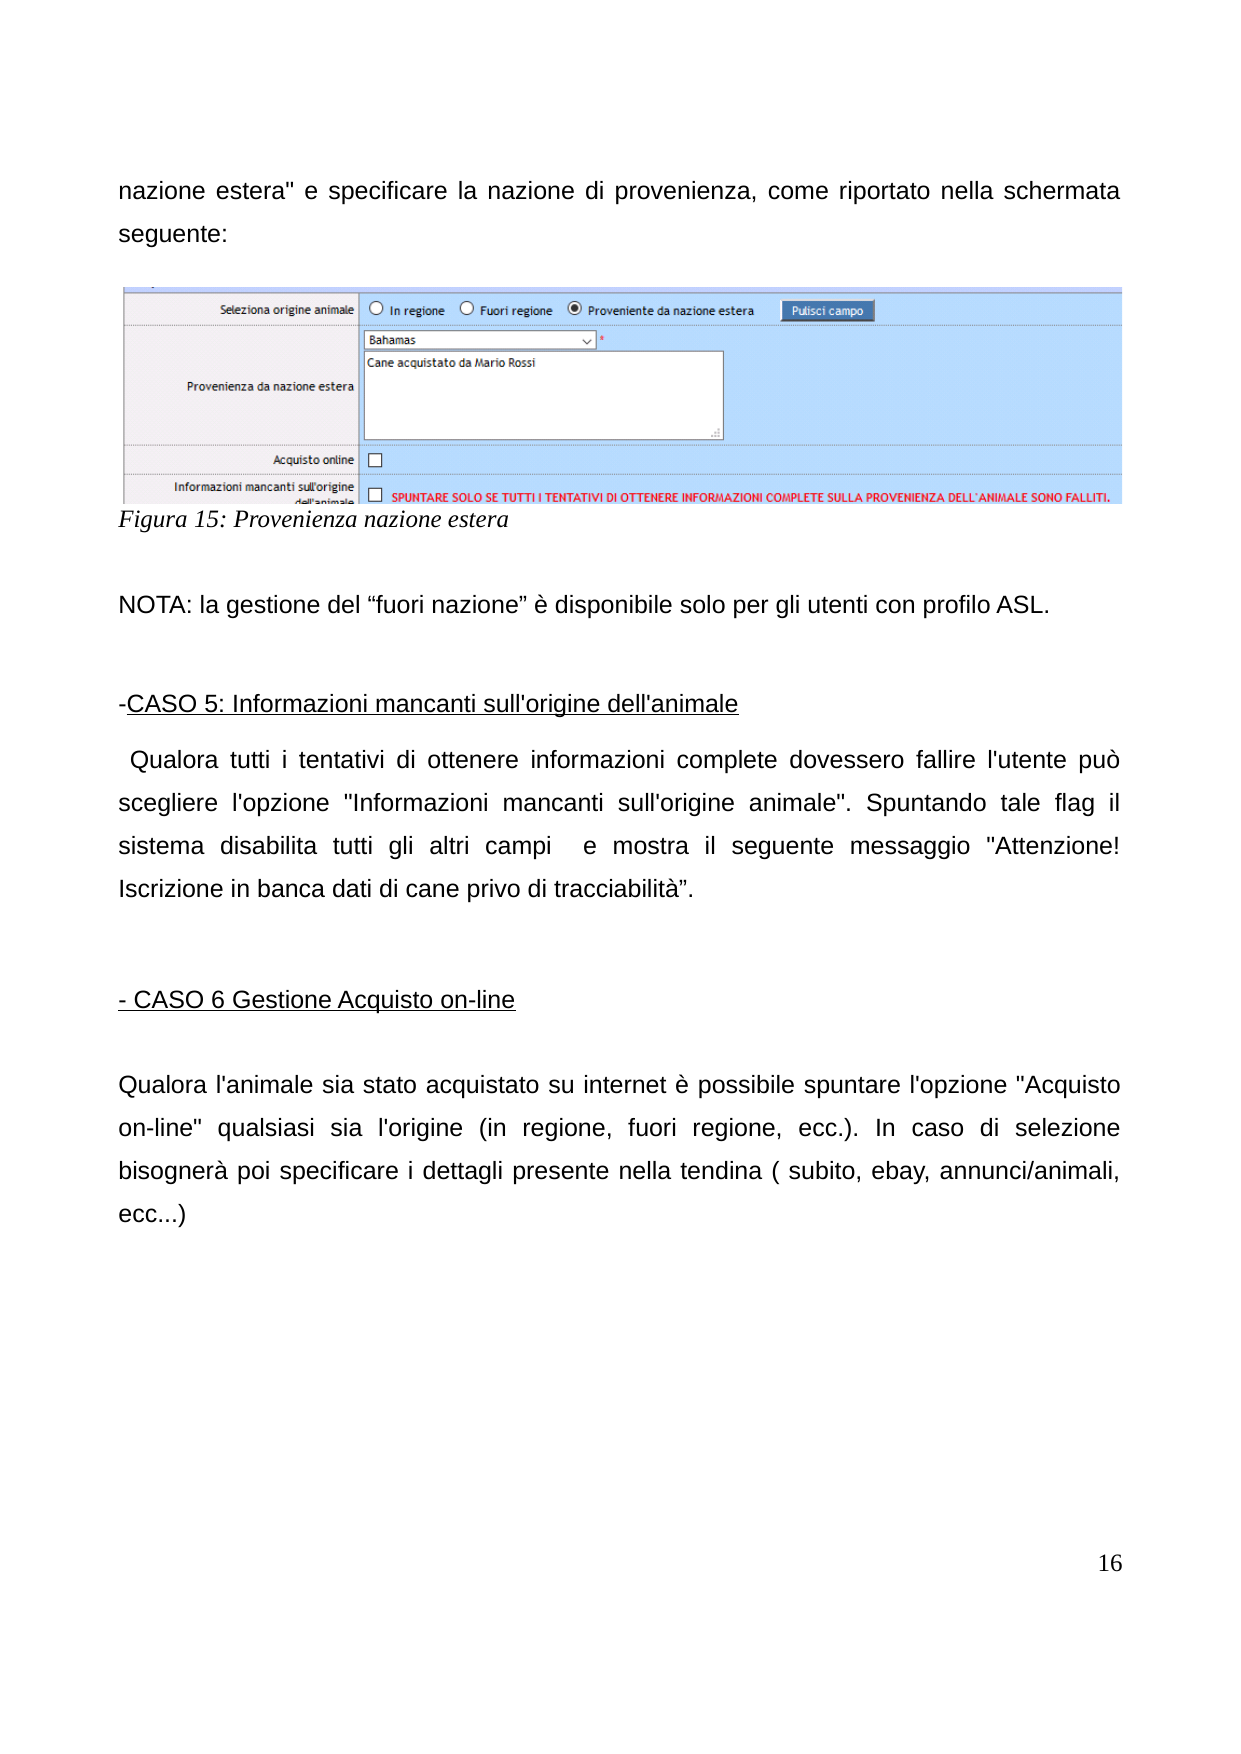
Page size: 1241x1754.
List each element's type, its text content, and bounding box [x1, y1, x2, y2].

text [118, 275, 1122, 287]
picture [118, 287, 1123, 504]
text - CASO 6 Gestione Acquisto on-line [118, 985, 1122, 1014]
text nazione estera" e specificare la nazione di provenienza, come riportato nella schermata seguente: [118, 176, 1122, 248]
text Qualora tutti i tentativi di ottenere informazioni complete dovessero fallire l'utente può scegliere l'opzione "Informazioni mancanti sull'origine animale". Spuntando tale flag il sistema disabilita tutti gli altri campi e mostra il seguente messaggio "Attenzione! Iscrizione in banca dati di cane privo di tracciabilità”. [118, 745, 1122, 903]
text NOTA: la gestione del “fuori nazione” è disponibile solo per gli utenti con profilo ASL. [118, 533, 1122, 619]
text Figura 15: Provenienza nazione estera [118, 504, 1122, 533]
text -CASO 5: Informazioni mancanti sull'origine dell'animale [118, 646, 1122, 718]
text Qualora l'animale sia stato acquistato su internet è possibile spuntare l'opzione "Acquisto on-line" qualsiasi sia l'origine (in regione, fuori regione, ecc.). In caso di selezione bisognerà poi specificare i dettagli presente nella tendina ( subito, ebay, annunci/animali, ecc...) [118, 1070, 1122, 1228]
